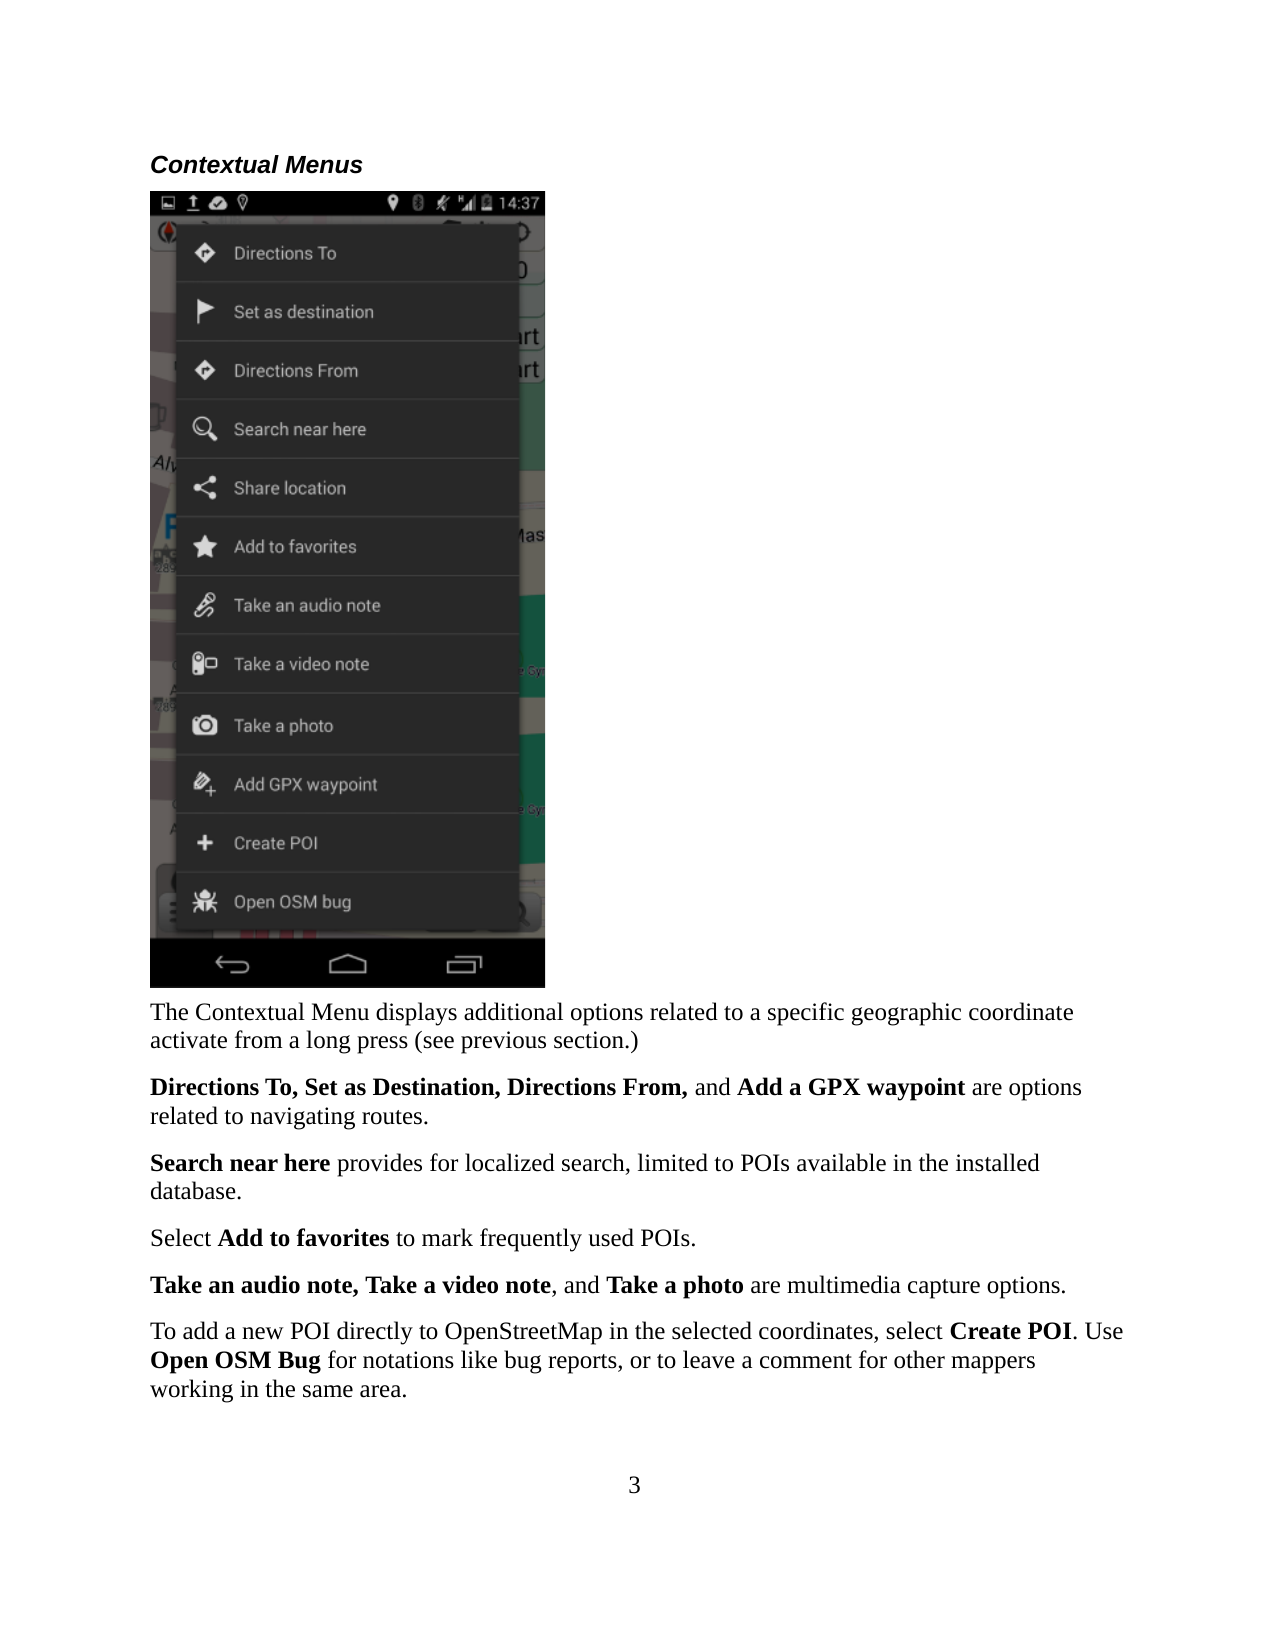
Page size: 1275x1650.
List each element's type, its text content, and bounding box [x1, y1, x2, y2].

text Take an audio note, Take a video note, and Take a photo are multimedia capture options. [150, 1270, 1125, 1298]
text The Contextual Menu displays additional options related to a specific geographic coordinate activate from a long press (see previous section.) [150, 997, 1125, 1054]
subtitle Contextual Menus [150, 150, 1125, 178]
text Select Add to favorites to mark frequently used POIs. [150, 1223, 1125, 1252]
text Directions To, Set as Destination, Directions From, and Add a GPX waypoint are options related to navigating routes. [150, 1072, 1125, 1130]
text Search near here provides for localized search, limited to POIs available in the installed database. [150, 1148, 1125, 1205]
picture [150, 191, 546, 988]
text To add a new POI directly to OpenStreetMap in the selected coordinates, select Create POI. Use Open OSM Bug for notations like bug reports, or to leave a comment for other mappers working in the same area. [150, 1316, 1125, 1403]
